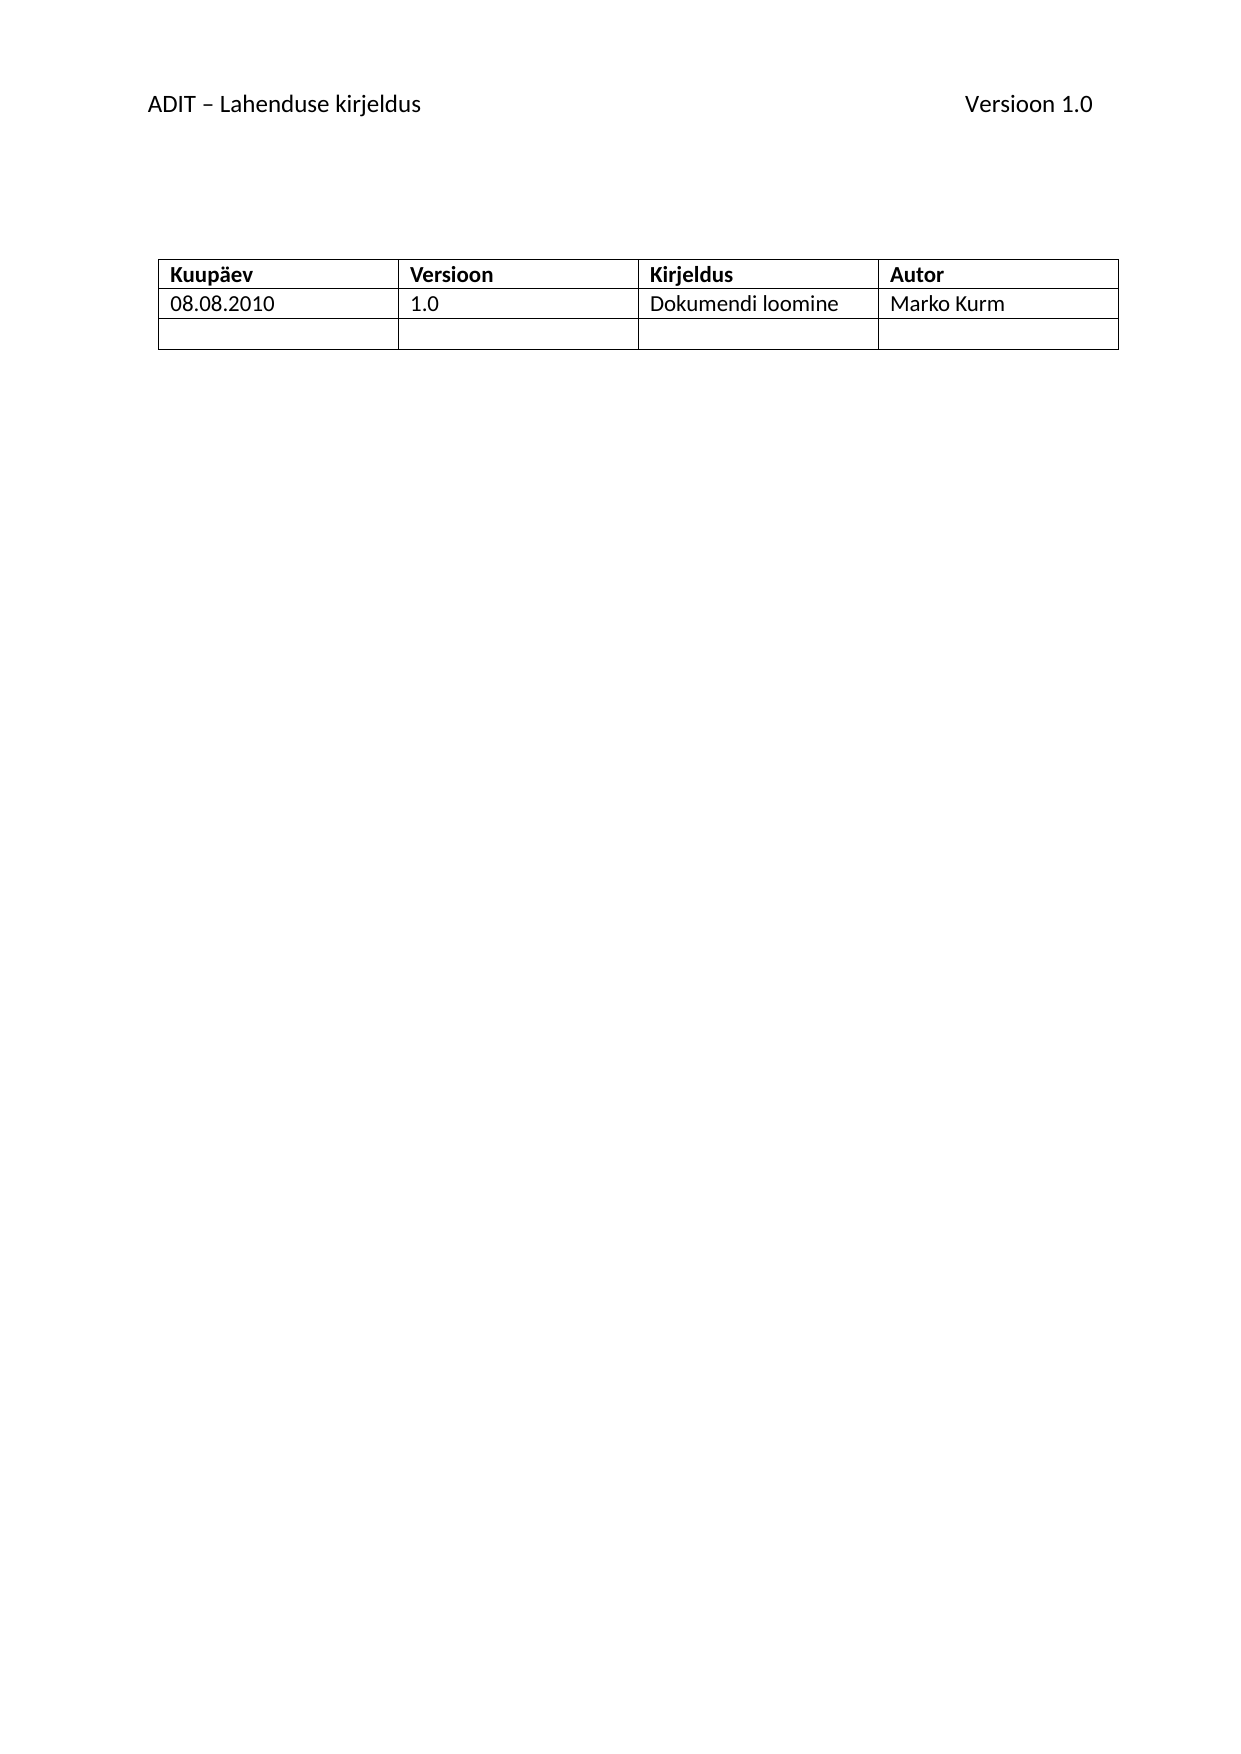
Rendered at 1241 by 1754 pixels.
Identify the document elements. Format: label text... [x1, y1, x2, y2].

table_cell [159, 319, 398, 349]
table_header Autor [879, 260, 1118, 288]
table_cell [879, 319, 1118, 349]
table_cell [639, 319, 878, 349]
table_header Versioon [399, 260, 638, 288]
table_cell 1.0 [399, 289, 638, 317]
table_cell Dokumendi loomine [639, 289, 878, 317]
table_header Kuupäev [159, 260, 398, 288]
table_cell [399, 319, 638, 349]
table_cell 08.08.2010 [159, 289, 398, 317]
table_cell Marko Kurm [879, 289, 1118, 317]
table_header Kirjeldus [639, 260, 878, 288]
